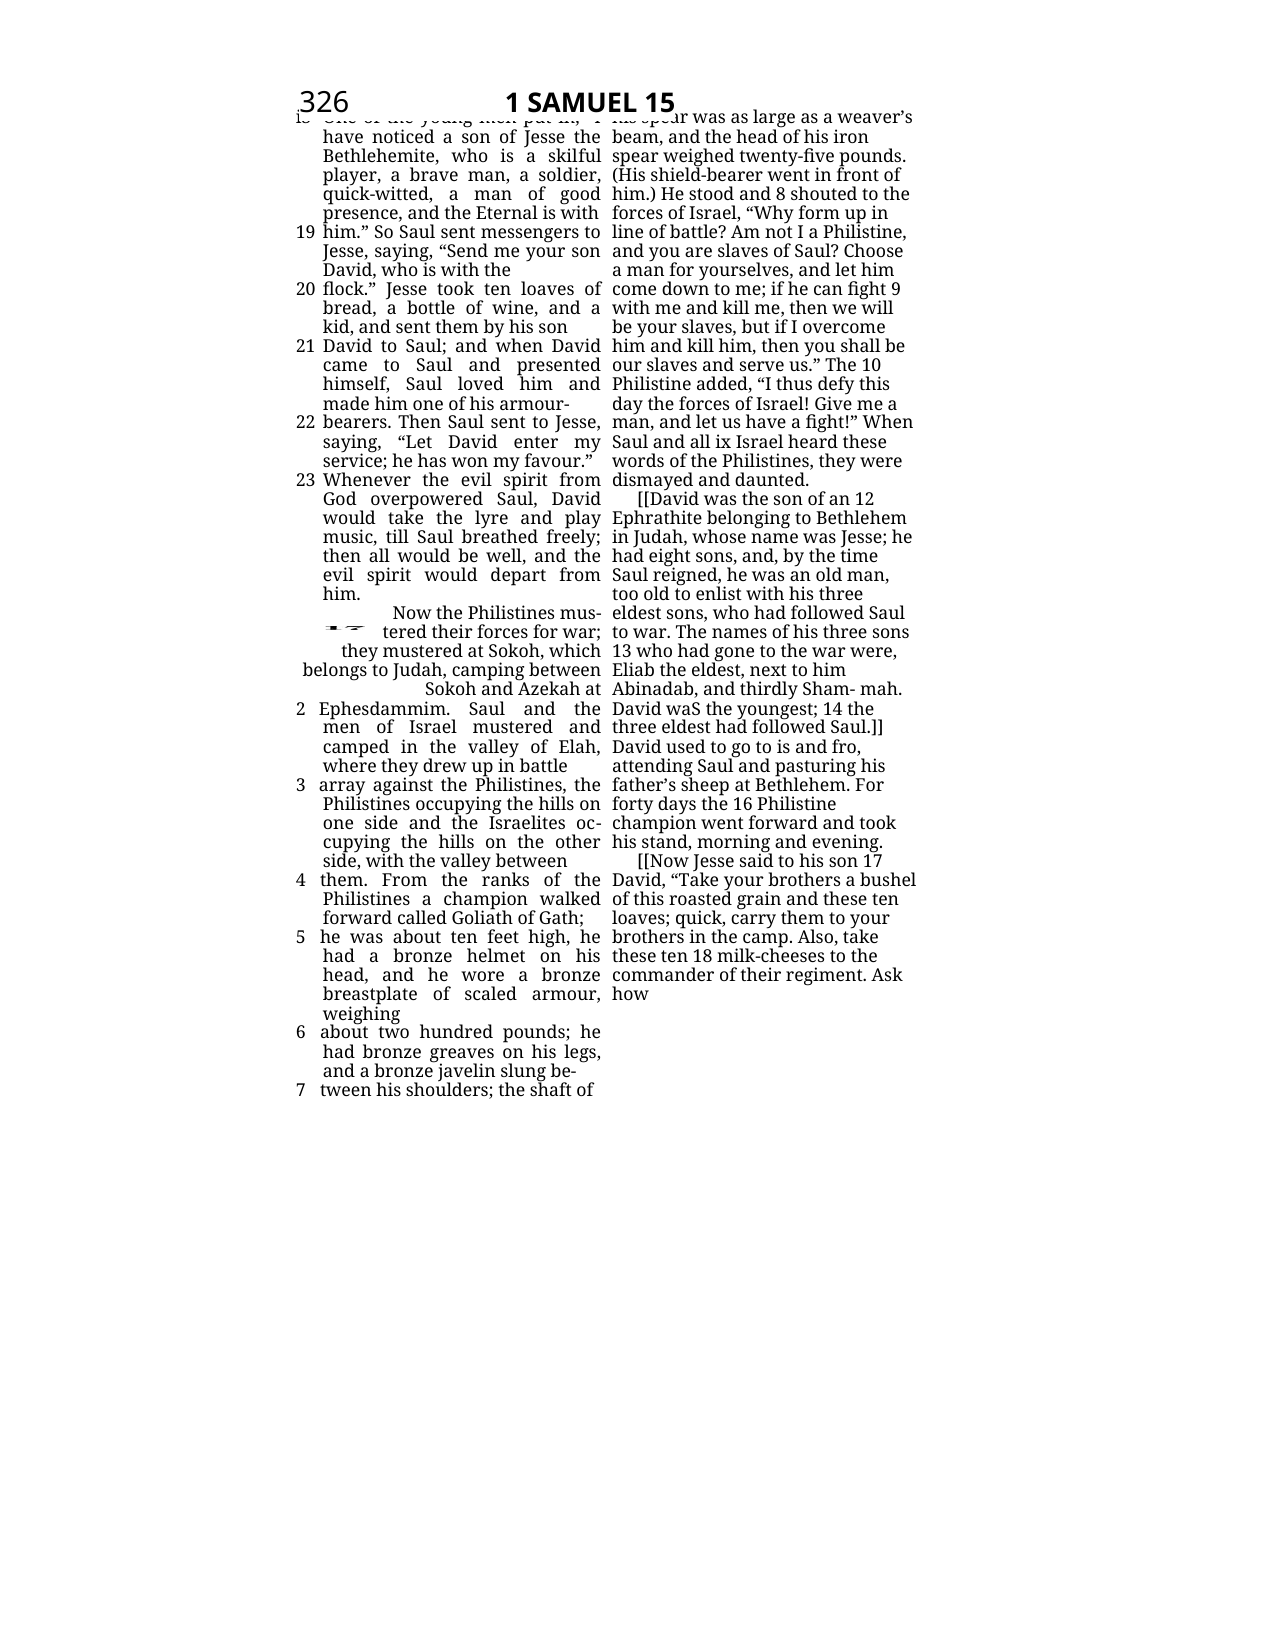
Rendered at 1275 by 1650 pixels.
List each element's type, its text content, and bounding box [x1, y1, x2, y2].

list bearers. Then Saul sent to Jesse, saying, “Let David enter my service; he has won my favour.” [296, 414, 601, 471]
list array against the Philistines, the Philistines occupying the hills on one side and the Israelites oc­cupying the hills on the other side, with the valley between [296, 776, 601, 871]
text Now the Philistines mus­tered their forces for war; they mustered at Sokoh, which belongs to Judah, camping be­tween Sokoh and Azekah at [296, 604, 601, 700]
text iS One of the young men put in, “I have noticed a son of Jesse the Bethlehemite, who is a skil­ful player, a brave man, a sol­dier, quick-witted, a man of good presence, and the Eternal is with [296, 121, 601, 223]
list he was about ten feet high, he had a bronze helmet on his head, and he wore a bronze breast­plate of scaled armour, weighing [296, 928, 601, 1024]
list them. From the ranks of the Philistines a champion walked forward called Goliath of Gath; [296, 871, 601, 928]
text [[Now Jesse said to his son 17 David, “Take your brothers a bushel of this roasted grain and these ten loaves; quick, carry them to your brothers in the camp. Also, take these ten 18 milk-cheeses to the commander of their regiment. Ask how [612, 852, 917, 1005]
list him.” So Saul sent messengers to Jesse, saying, “Send me your son David, who is with the [296, 223, 601, 280]
list David to Saul; and when David came to Saul and presented himself, Saul loved him and made him one of his armour- [296, 337, 601, 414]
picture [325, 626, 365, 630]
text his spear was as large as a weav­er’s beam, and the head of his iron spear weighed twenty-five pounds. (His shield-bearer went in front of him.) He stood and 8 shouted to the forces of Israel, “Why form up in line of battle? Am not I a Philistine, and you are slaves of Saul? Choose a man for yourselves, and let him come down to me; if he can fight 9 with me and kill me, then we will be your slaves, but if I overcome him and kill him, then you shall be our slaves and serve us.” The 10 Philistine added, “I thus defy this day the forces of Israel! Give me a man, and let us have a fight!” When Saul and all ix Israel heard these words of the Philistines, they were dismayed and daunted. [612, 109, 917, 490]
list tween his shoulders; the shaft of [296, 1081, 601, 1100]
list Whenever the evil spirit from God overpowered Saul, David would take the lyre and play music, till Saul breathed freely; then all would be well, and the evil spirit would depart from him. [296, 471, 601, 604]
list flock.” Jesse took ten loaves of bread, a bottle of wine, and a kid, and sent them by his son [296, 280, 601, 337]
text [[David was the son of an 12 Ephrathite belonging to Bethle­hem in Judah, whose name was Jesse; he had eight sons, and, by the time Saul reigned, he was an old man, too old to enlist with his three eldest sons, who had followed Saul to war. The names of his three sons 13 who had gone to the war were, Eliab the eldest, next to him Abinadab, and thirdly Sham- mah. David waS the youngest; 14 the three eldest had followed Saul.]] David used to go to is and fro, attending Saul and pasturing his father’s sheep at Bethlehem. For forty days the 16 Philistine champion went for­ward and took his stand, morn­ing and evening. [612, 490, 917, 852]
list Ephesdammim. Saul and the men of Israel mustered and camped in the valley of Elah, where they drew up in battle [296, 700, 601, 776]
list about two hundred pounds; he had bronze greaves on his legs, and a bronze javelin slung be- [296, 1024, 601, 1081]
